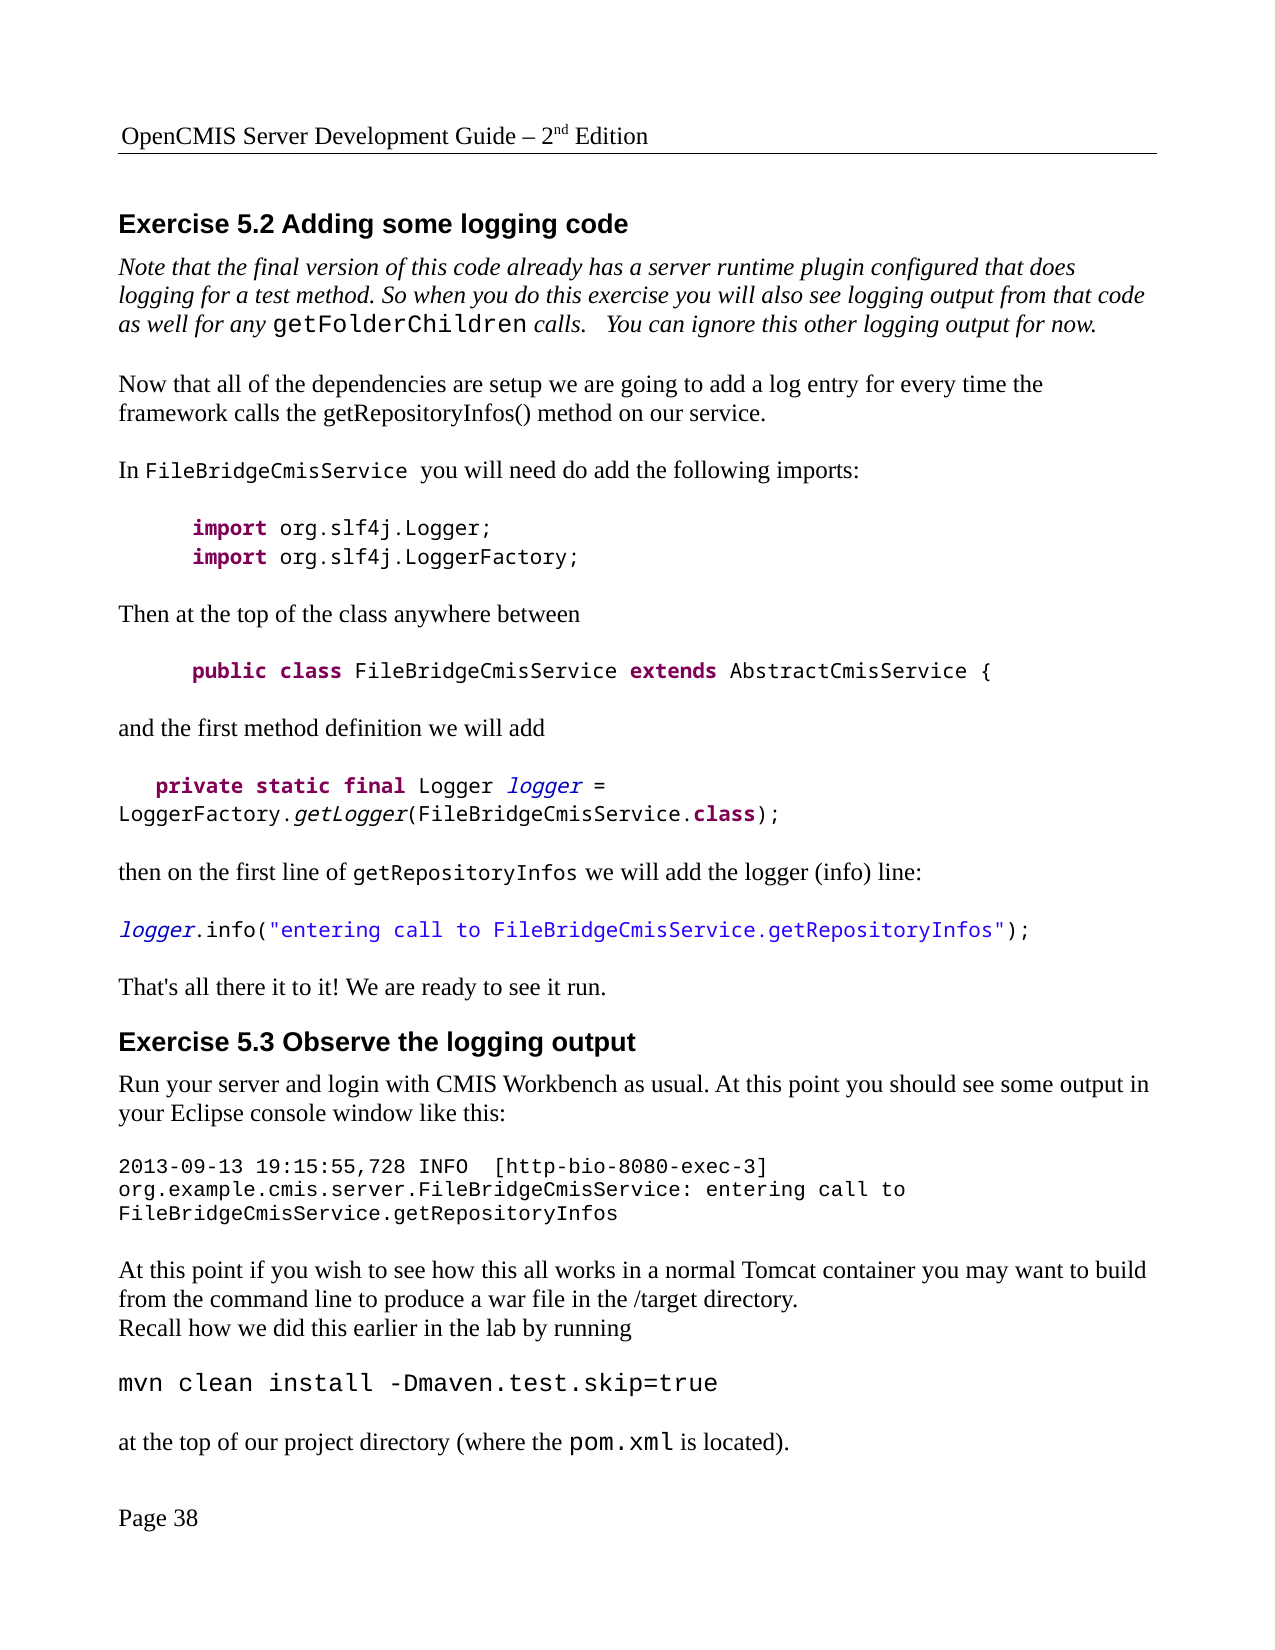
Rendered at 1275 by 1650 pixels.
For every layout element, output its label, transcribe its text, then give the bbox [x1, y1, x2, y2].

subtitle Exercise 5.3 Observe the logging output [118, 1026, 1157, 1057]
list logger.info("entering call to FileBridgeCmisService.getRepositoryInfos"); [118, 915, 1157, 943]
list That's all there it to it! We are ready to see it run. [118, 972, 1157, 1001]
list and the first method definition we will add [118, 713, 1157, 742]
list Then at the top of the class anywhere between [118, 570, 1157, 628]
list Run your server and login with CMIS Workbench as usual. At this point you should see some output in your Eclipse console window like this: [118, 1069, 1157, 1127]
list then on the first line of getRepositoryInfos we will add the logger (info) line: [118, 856, 1157, 886]
list mvn clean install -Dmaven.test.skip=true [118, 1370, 1157, 1399]
list import org.slf4j.Logger; [118, 513, 1157, 542]
list at the top of our project directory (where the pom.xml is located). [118, 1427, 1157, 1458]
list import org.slf4j.LoggerFactory; [118, 542, 1157, 570]
list At this point if you wish to see how this all works in a normal Tomcat container you may want to build from the command line to produce a war file in the /target directory. [118, 1255, 1157, 1313]
list 2013-09-13 19:15:55,728 INFO [http-bio-8080-exec-3] org.example.cmis.server.FileBridgeCmisService: entering call to FileBridgeCmisService.getRepositoryInfos [118, 1156, 1157, 1227]
list private static final Logger logger = LoggerFactory.getLogger(FileBridgeCmisService.class); [118, 771, 1157, 828]
list Recall how we did this earlier in the lab by running [118, 1313, 1157, 1342]
subtitle Exercise 5.2 Adding some logging code [118, 208, 1157, 239]
list public class FileBridgeCmisService extends AbstractCmisService { [118, 656, 1157, 685]
list In FileBridgeCmisService you will need do add the following imports: [118, 455, 1157, 484]
list Now that all of the dependencies are setup we are going to add a log entry for every time the framework calls the getRepositoryInfos() method on our service. [118, 369, 1157, 426]
list Note that the final version of this code already has a server runtime plugin configured that does logging for a test method. So when you do this exercise you will also see logging output from that code as well for any getFolderChildren calls. You can ignore this other logging output for now. [118, 252, 1157, 340]
